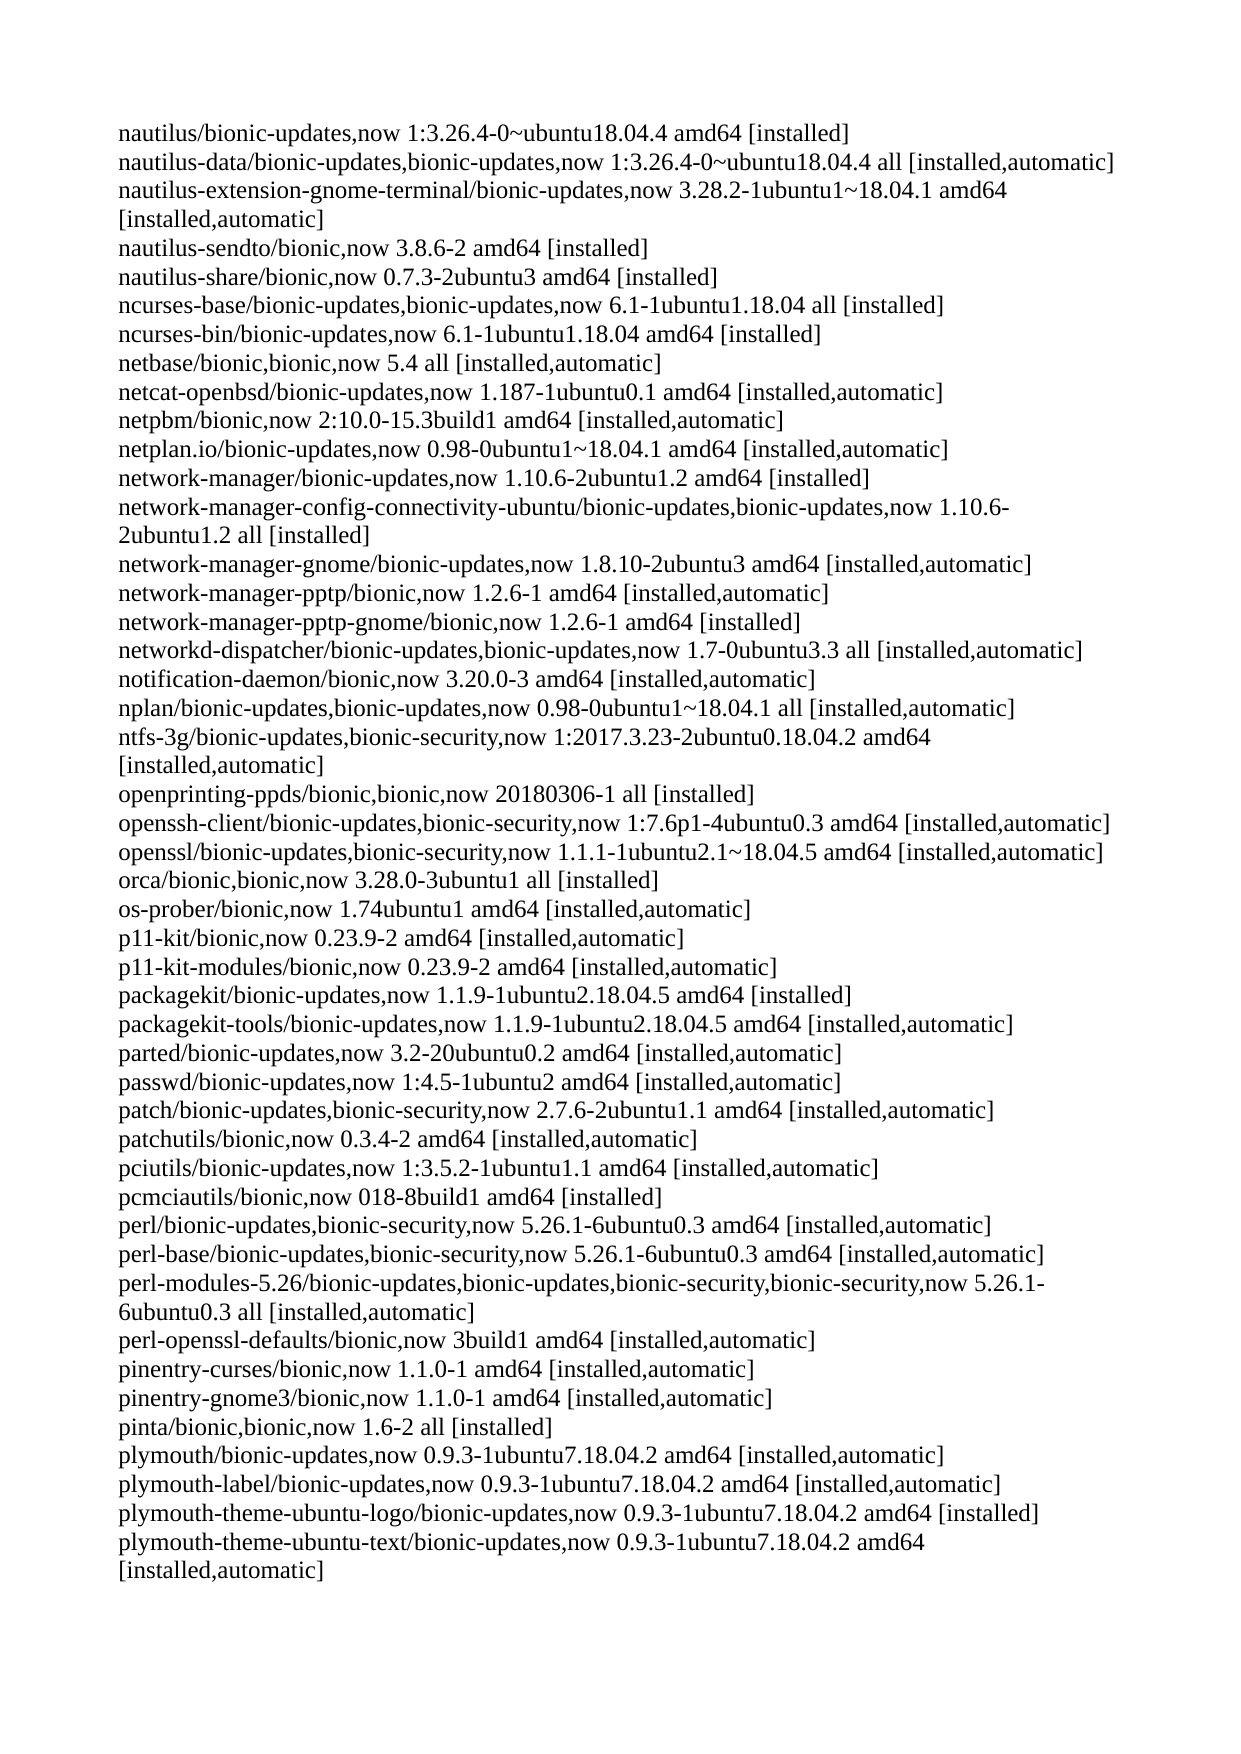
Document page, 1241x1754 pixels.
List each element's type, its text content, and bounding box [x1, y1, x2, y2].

text os-prober/bionic,now 1.74ubuntu1 amd64 [installed,automatic] [118, 894, 1122, 923]
text openssl/bionic-updates,bionic-security,now 1.1.1-1ubuntu2.1~18.04.5 amd64 [installed,automatic] [118, 837, 1122, 866]
text patch/bionic-updates,bionic-security,now 2.7.6-2ubuntu1.1 amd64 [installed,automatic] [118, 1096, 1122, 1124]
text plymouth/bionic-updates,now 0.9.3-1ubuntu7.18.04.2 amd64 [installed,automatic] [118, 1441, 1122, 1469]
text pciutils/bionic-updates,now 1:3.5.2-1ubuntu1.1 amd64 [installed,automatic] [118, 1153, 1122, 1182]
text network-manager-gnome/bionic-updates,now 1.8.10-2ubuntu3 amd64 [installed,automatic] [118, 549, 1122, 578]
text p11-kit-modules/bionic,now 0.23.9-2 amd64 [installed,automatic] [118, 952, 1122, 981]
text pcmciautils/bionic,now 018-8build1 amd64 [installed] [118, 1182, 1122, 1211]
text patchutils/bionic,now 0.3.4-2 amd64 [installed,automatic] [118, 1124, 1122, 1153]
text netpbm/bionic,now 2:10.0-15.3build1 amd64 [installed,automatic] [118, 406, 1122, 434]
text notification-daemon/bionic,now 3.20.0-3 amd64 [installed,automatic] [118, 664, 1122, 693]
text pinentry-curses/bionic,now 1.1.0-1 amd64 [installed,automatic] [118, 1354, 1122, 1383]
text perl-base/bionic-updates,bionic-security,now 5.26.1-6ubuntu0.3 amd64 [installed,automatic] [118, 1239, 1122, 1268]
text ntfs-3g/bionic-updates,bionic-security,now 1:2017.3.23-2ubuntu0.18.04.2 amd64 [installed,automatic] [118, 722, 1122, 779]
text nautilus-sendto/bionic,now 3.8.6-2 amd64 [installed] [118, 233, 1122, 262]
text plymouth-label/bionic-updates,now 0.9.3-1ubuntu7.18.04.2 amd64 [installed,automatic] [118, 1469, 1122, 1498]
text network-manager-pptp/bionic,now 1.2.6-1 amd64 [installed,automatic] [118, 578, 1122, 607]
text netcat-openbsd/bionic-updates,now 1.187-1ubuntu0.1 amd64 [installed,automatic] [118, 377, 1122, 406]
text nautilus/bionic-updates,now 1:3.26.4-0~ubuntu18.04.4 amd64 [installed] [118, 118, 1122, 147]
text packagekit/bionic-updates,now 1.1.9-1ubuntu2.18.04.5 amd64 [installed] [118, 981, 1122, 1009]
text plymouth-theme-ubuntu-text/bionic-updates,now 0.9.3-1ubuntu7.18.04.2 amd64 [installed,automatic] [118, 1527, 1122, 1584]
text perl-openssl-defaults/bionic,now 3build1 amd64 [installed,automatic] [118, 1326, 1122, 1354]
text packagekit-tools/bionic-updates,now 1.1.9-1ubuntu2.18.04.5 amd64 [installed,automatic] [118, 1009, 1122, 1038]
text p11-kit/bionic,now 0.23.9-2 amd64 [installed,automatic] [118, 923, 1122, 952]
text openssh-client/bionic-updates,bionic-security,now 1:7.6p1-4ubuntu0.3 amd64 [installed,automatic] [118, 808, 1122, 837]
text ncurses-base/bionic-updates,bionic-updates,now 6.1-1ubuntu1.18.04 all [installed] [118, 291, 1122, 319]
text networkd-dispatcher/bionic-updates,bionic-updates,now 1.7-0ubuntu3.3 all [installed,automatic] [118, 636, 1122, 664]
text netplan.io/bionic-updates,now 0.98-0ubuntu1~18.04.1 amd64 [installed,automatic] [118, 434, 1122, 463]
text pinentry-gnome3/bionic,now 1.1.0-1 amd64 [installed,automatic] [118, 1383, 1122, 1412]
text nautilus-data/bionic-updates,bionic-updates,now 1:3.26.4-0~ubuntu18.04.4 all [installed,automatic] [118, 147, 1122, 176]
text netbase/bionic,bionic,now 5.4 all [installed,automatic] [118, 348, 1122, 377]
text parted/bionic-updates,now 3.2-20ubuntu0.2 amd64 [installed,automatic] [118, 1038, 1122, 1067]
text perl-modules-5.26/bionic-updates,bionic-updates,bionic-security,bionic-security,now 5.26.1-6ubuntu0.3 all [installed,automatic] [118, 1268, 1122, 1326]
text network-manager-pptp-gnome/bionic,now 1.2.6-1 amd64 [installed] [118, 607, 1122, 636]
text network-manager/bionic-updates,now 1.10.6-2ubuntu1.2 amd64 [installed] [118, 463, 1122, 492]
text nplan/bionic-updates,bionic-updates,now 0.98-0ubuntu1~18.04.1 all [installed,automatic] [118, 693, 1122, 722]
text perl/bionic-updates,bionic-security,now 5.26.1-6ubuntu0.3 amd64 [installed,automatic] [118, 1211, 1122, 1239]
text passwd/bionic-updates,now 1:4.5-1ubuntu2 amd64 [installed,automatic] [118, 1067, 1122, 1096]
text nautilus-extension-gnome-terminal/bionic-updates,now 3.28.2-1ubuntu1~18.04.1 amd64 [installed,automatic] [118, 176, 1122, 233]
text plymouth-theme-ubuntu-logo/bionic-updates,now 0.9.3-1ubuntu7.18.04.2 amd64 [installed] [118, 1498, 1122, 1527]
text pinta/bionic,bionic,now 1.6-2 all [installed] [118, 1412, 1122, 1441]
text orca/bionic,bionic,now 3.28.0-3ubuntu1 all [installed] [118, 866, 1122, 894]
text network-manager-config-connectivity-ubuntu/bionic-updates,bionic-updates,now 1.10.6-2ubuntu1.2 all [installed] [118, 492, 1122, 549]
text nautilus-share/bionic,now 0.7.3-2ubuntu3 amd64 [installed] [118, 262, 1122, 291]
text openprinting-ppds/bionic,bionic,now 20180306-1 all [installed] [118, 779, 1122, 808]
text ncurses-bin/bionic-updates,now 6.1-1ubuntu1.18.04 amd64 [installed] [118, 319, 1122, 348]
